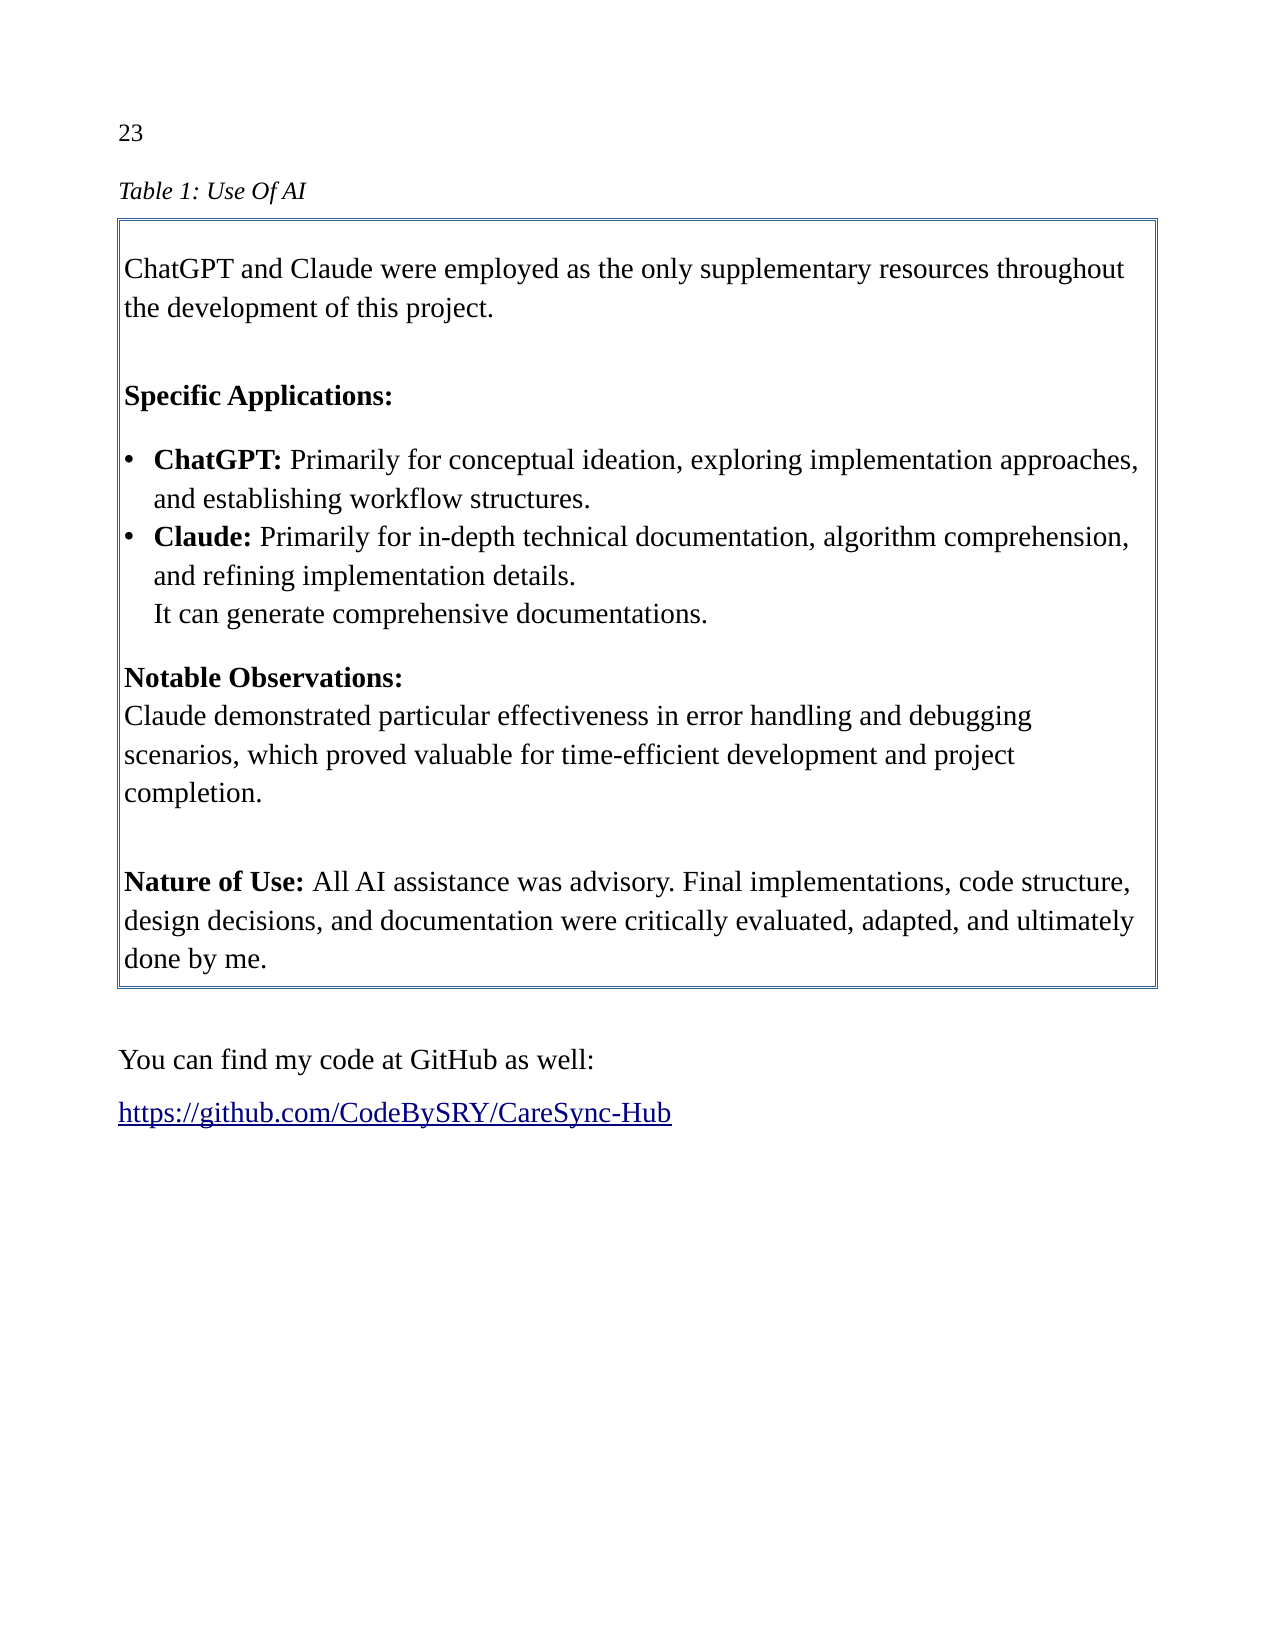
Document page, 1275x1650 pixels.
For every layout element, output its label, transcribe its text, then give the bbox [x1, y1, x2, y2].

text Table 1: Use Of AI [118, 176, 1157, 205]
text https://github.com/CodeBySRY/CareSync-Hub [118, 1095, 1157, 1128]
table_header ChatGPT and Claude were employed as the only supplementary resources throughout the development of this project. Specific Applications: ChatGPT: Primarily for conceptual ideation, exploring implementation approaches, and establishing workflow structures. Claude: Primarily for in-depth technical documentation, algorithm comprehension, and refining implementation details. It can generate comprehensive documentations. Notable Observations: Claude demonstrated particular effectiveness in error handling and debugging scenarios, which proved valuable for time-efficient development and project completion. Nature of Use: All AI assistance was advisory. Final implementations, code structure, design decisions, and documentation were critically evaluated, adapted, and ultimately done by me. [120, 221, 1155, 986]
text You can find my code at GitHub as well: [118, 1042, 1157, 1075]
